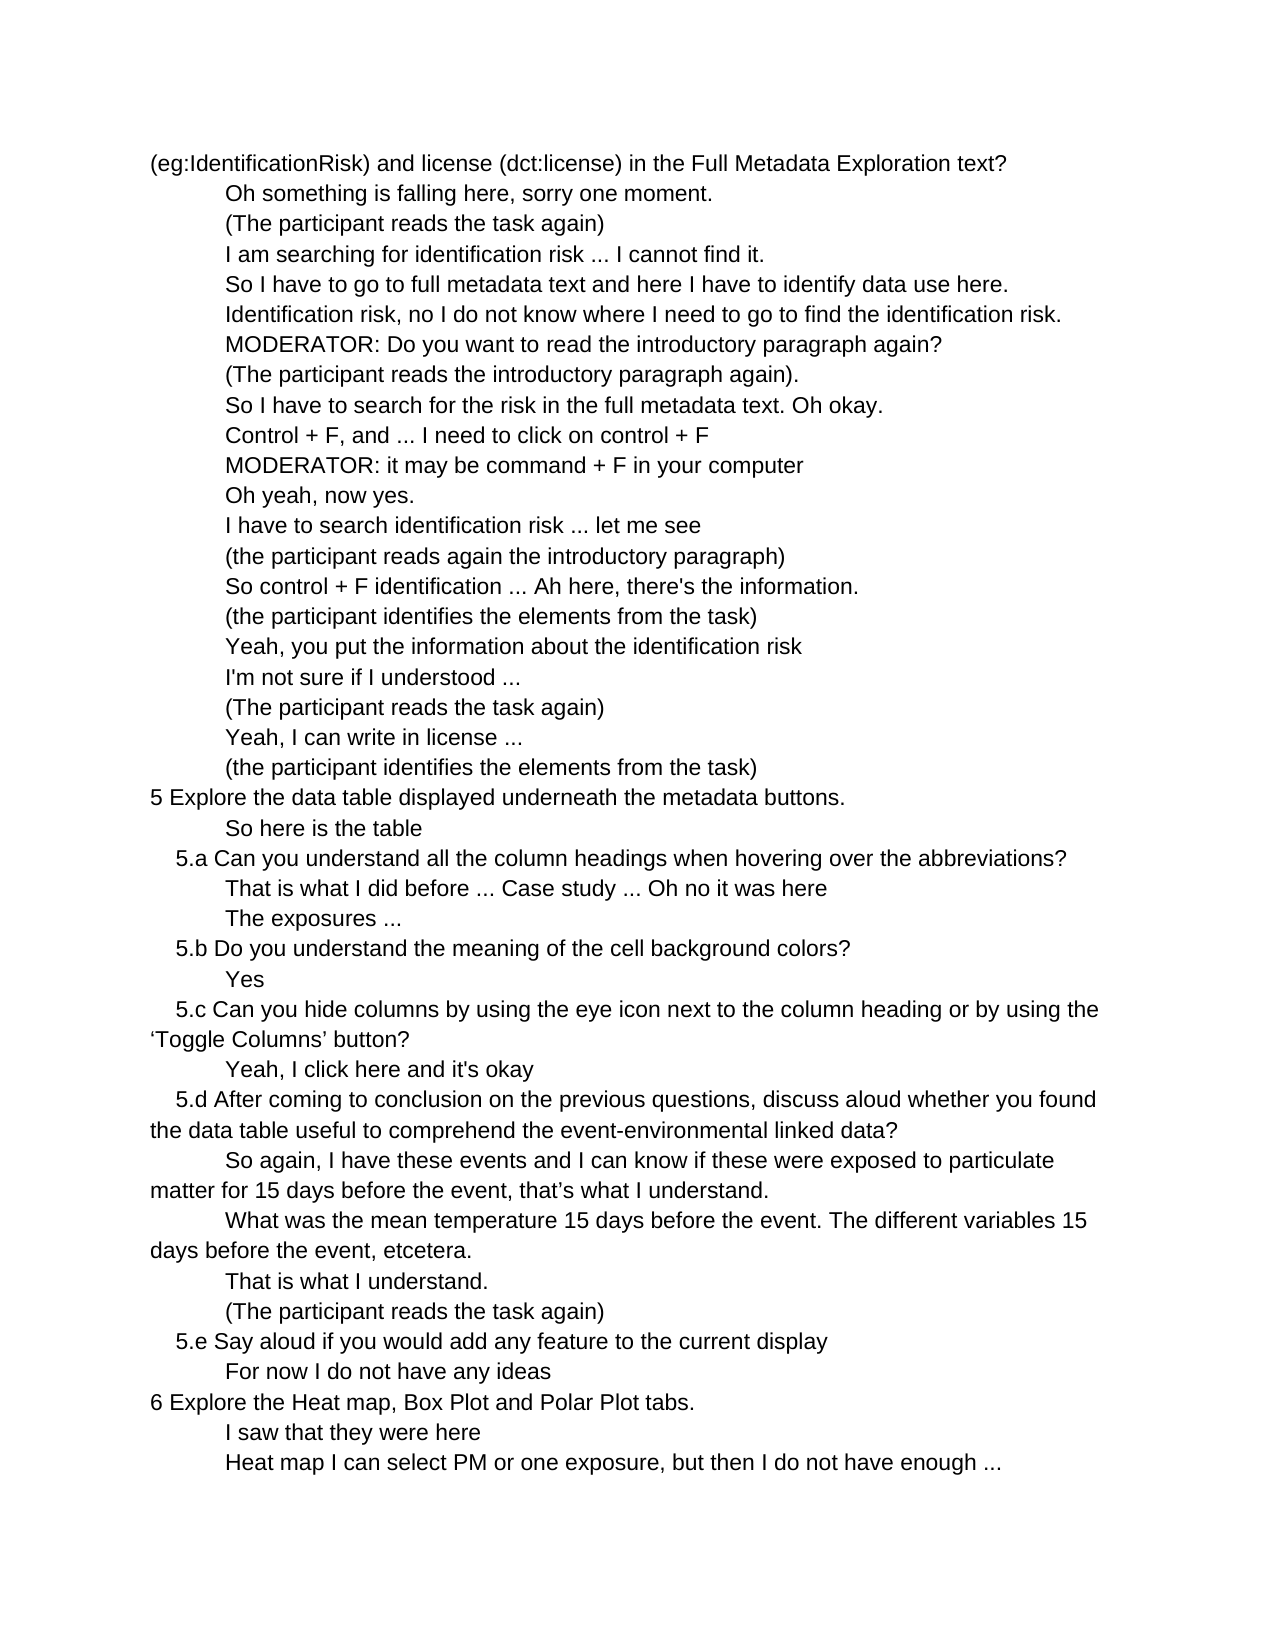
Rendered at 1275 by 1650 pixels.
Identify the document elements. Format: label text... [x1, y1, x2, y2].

text 5.c Can you hide columns by using the eye icon next to the column heading or by using the ‘Toggle Columns’ button? [150, 996, 1125, 1052]
text (the participant identifies the elements from the task) [150, 603, 1125, 629]
text (eg:IdentificationRisk) and license (dct:license) in the Full Metadata Exploration text? [150, 150, 1125, 176]
text So I have to search for the risk in the full metadata text. Oh okay. [150, 392, 1125, 418]
text For now I do not have any ideas [150, 1358, 1125, 1385]
text I have to search identification risk ... let me see [150, 512, 1125, 539]
text Control + F, and ... I need to click on control + F [150, 422, 1125, 448]
text (the participant reads again the introductory paragraph) [150, 543, 1125, 569]
text Identification risk, no I do not know where I need to go to find the identification risk. [150, 301, 1125, 327]
text Yeah, I can write in license ... [150, 724, 1125, 750]
text 5.b Do you understand the meaning of the cell background colors? [150, 935, 1125, 962]
text So I have to go to full metadata text and here I have to identify data use here. [150, 271, 1125, 297]
text Yeah, you put the information about the identification risk [150, 633, 1125, 660]
text That is what I did before ... Case study ... Oh no it was here [150, 875, 1125, 901]
text 5.d After coming to conclusion on the previous questions, discuss aloud whether you found the data table useful to comprehend the event-environmental linked data? [150, 1086, 1125, 1143]
text The exposures ... [150, 905, 1125, 932]
text (The participant reads the task again) [150, 694, 1125, 720]
text MODERATOR: Do you want to read the introductory paragraph again? [150, 331, 1125, 358]
text 5.e Say aloud if you would add any feature to the current display [150, 1328, 1125, 1354]
text So control + F identification ... Ah here, there's the information. [150, 573, 1125, 599]
text I am searching for identification risk ... I cannot find it. [150, 241, 1125, 267]
text Yes [150, 966, 1125, 992]
text (The participant reads the introductory paragraph again). [150, 361, 1125, 388]
text Oh something is falling here, sorry one moment. [150, 180, 1125, 207]
text 5 Explore the data table displayed underneath the metadata buttons. [150, 784, 1125, 811]
text (the participant identifies the elements from the task) [150, 754, 1125, 781]
text 5.a Can you understand all the column headings when hovering over the abbreviations? [150, 845, 1125, 871]
text I'm not sure if I understood ... [150, 663, 1125, 690]
text Heat map I can select PM or one exposure, but then I do not have enough ... [150, 1449, 1125, 1475]
text That is what I understand. [150, 1268, 1125, 1294]
text I saw that they were here [150, 1419, 1125, 1445]
text Oh yeah, now yes. [150, 482, 1125, 509]
text 6 Explore the Heat map, Box Plot and Polar Plot tabs. [150, 1388, 1125, 1415]
text What was the mean temperature 15 days before the event. The different variables 15 days before the event, etcetera. [150, 1207, 1125, 1264]
text Yeah, I click here and it's okay [150, 1056, 1125, 1083]
text MODERATOR: it may be command + F in your computer [150, 452, 1125, 478]
text (The participant reads the task again) [150, 210, 1125, 237]
text So again, I have these events and I can know if these were exposed to particulate matter for 15 days before the event, that’s what I understand. [150, 1147, 1125, 1203]
text (The participant reads the task again) [150, 1298, 1125, 1324]
text So here is the table [150, 814, 1125, 841]
